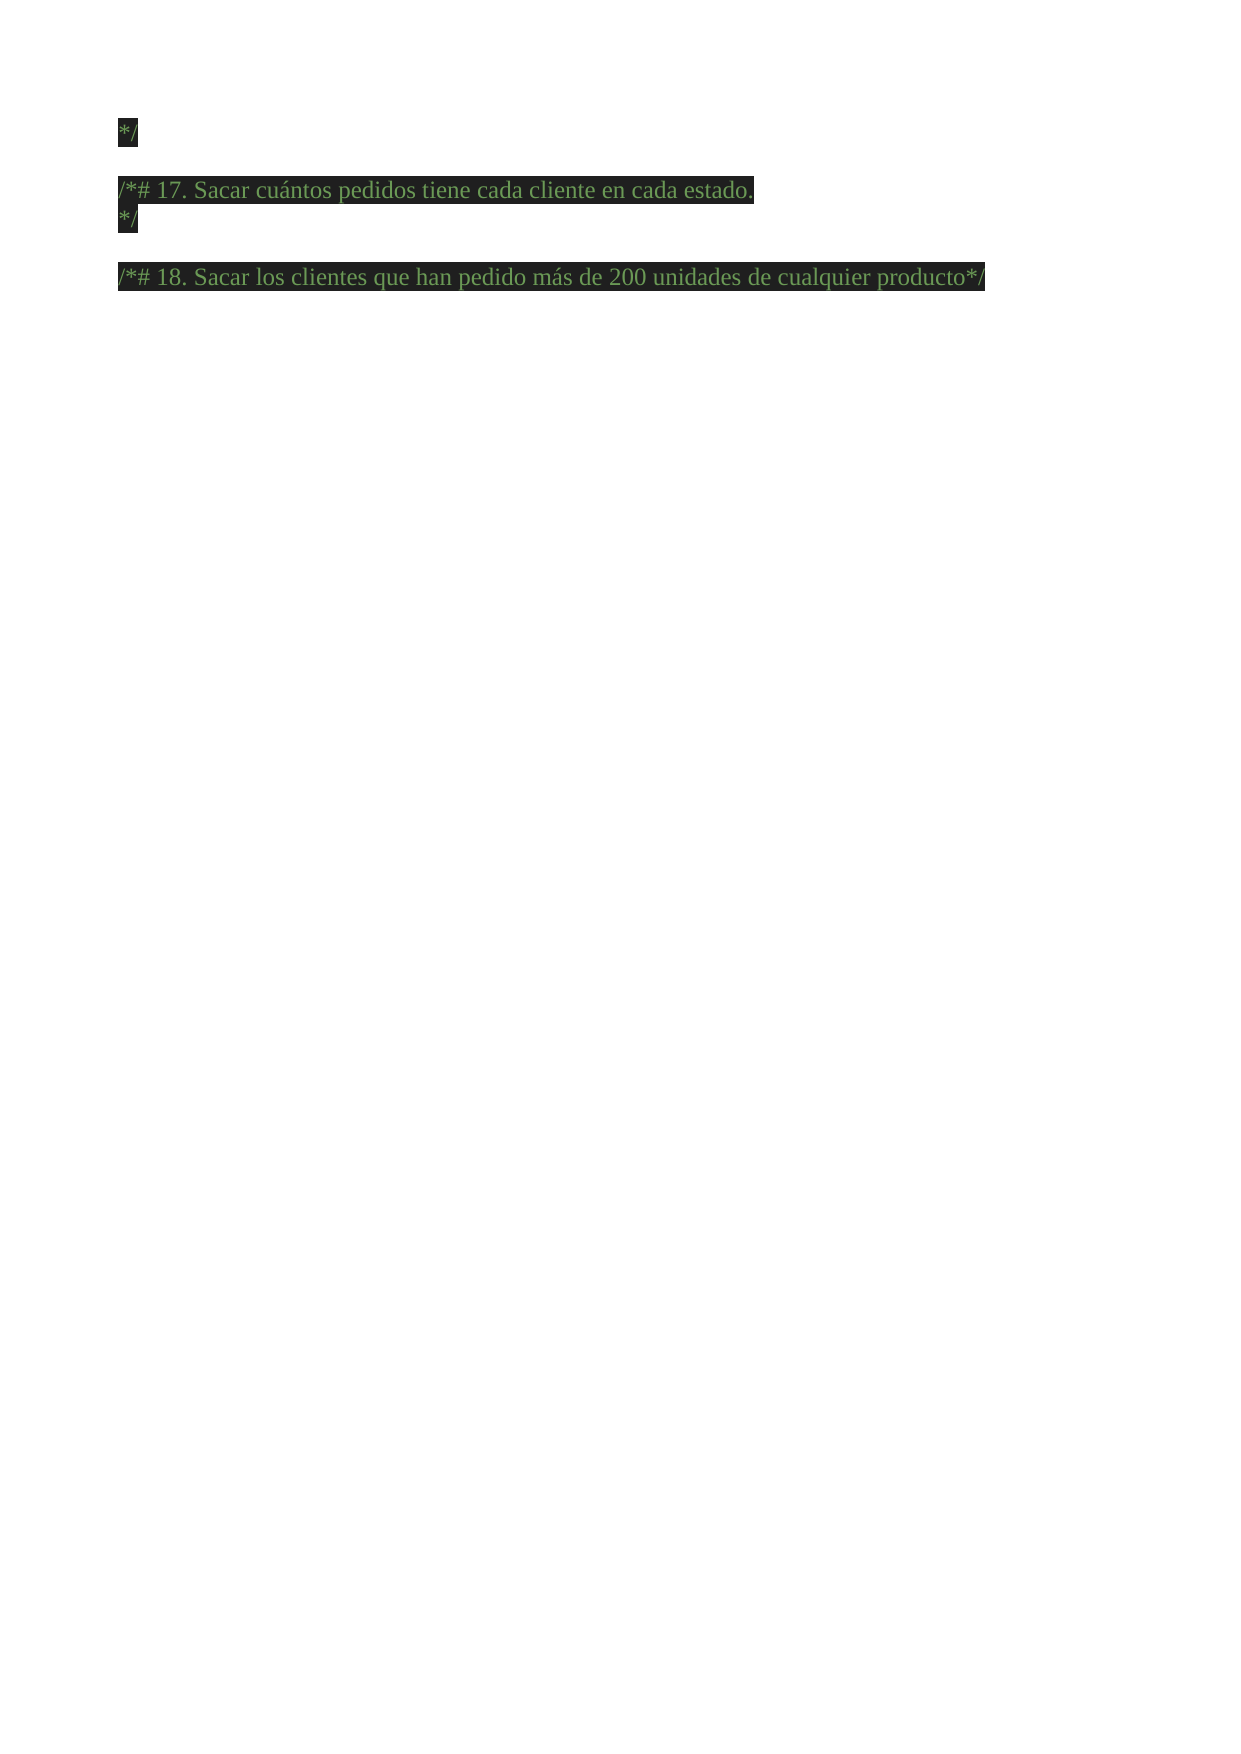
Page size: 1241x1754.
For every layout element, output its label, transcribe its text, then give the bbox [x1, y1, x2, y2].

text */ [118, 204, 1122, 233]
text /*# 17. Sacar cuántos pedidos tiene cada cliente en cada estado. [118, 176, 1122, 204]
text /*# 18. Sacar los clientes que han pedido más de 200 unidades de cualquier producto*/ [118, 262, 1122, 291]
text */ [118, 118, 1122, 147]
